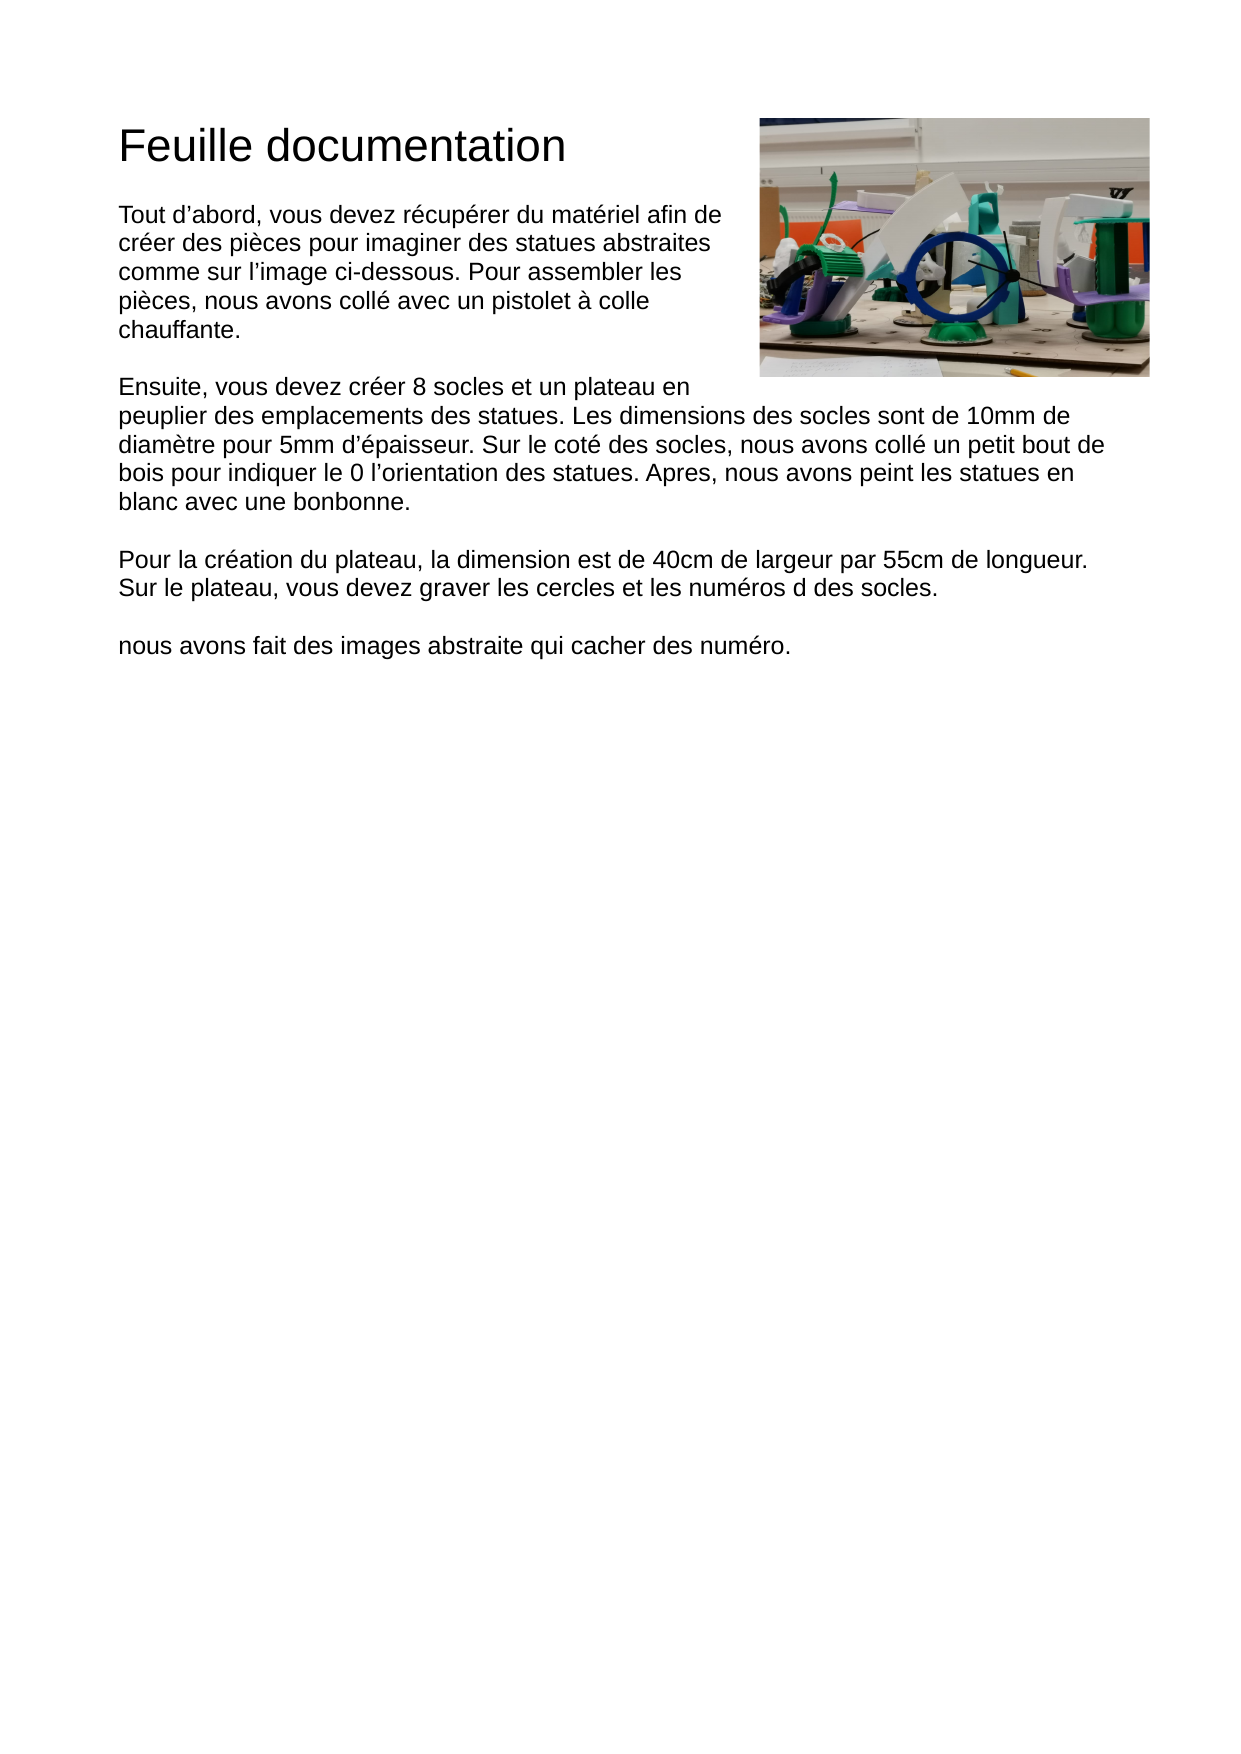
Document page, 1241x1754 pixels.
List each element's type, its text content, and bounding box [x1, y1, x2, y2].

text nous avons fait des images abstraite qui cacher des numéro. [118, 602, 1122, 659]
text Ensuite, vous devez créer 8 socles et un plateau en peuplier des emplacements des statues. Les dimensions des socles sont de 10mm de diamètre pour 5mm d’épaisseur. Sur le coté des socles, nous avons collé un petit bout de bois pour indiquer le 0 l’orientation des statues. Apres, nous avons peint les statues en blanc avec une bonbonne. [118, 372, 1122, 544]
text Feuille documentation [118, 118, 759, 171]
text Pour la création du plateau, la dimension est de 40cm de largeur par 55cm de longueur. Sur le plateau, vous devez graver les cercles et les numéros d des socles. [118, 544, 1122, 602]
text Tout d’abord, vous devez récupérer du matériel afin de créer des pièces pour imaginer des statues abstraites comme sur l’image ci-dessous. Pour assembler les pièces, nous avons collé avec un pistolet à colle chauffante. [118, 199, 759, 343]
